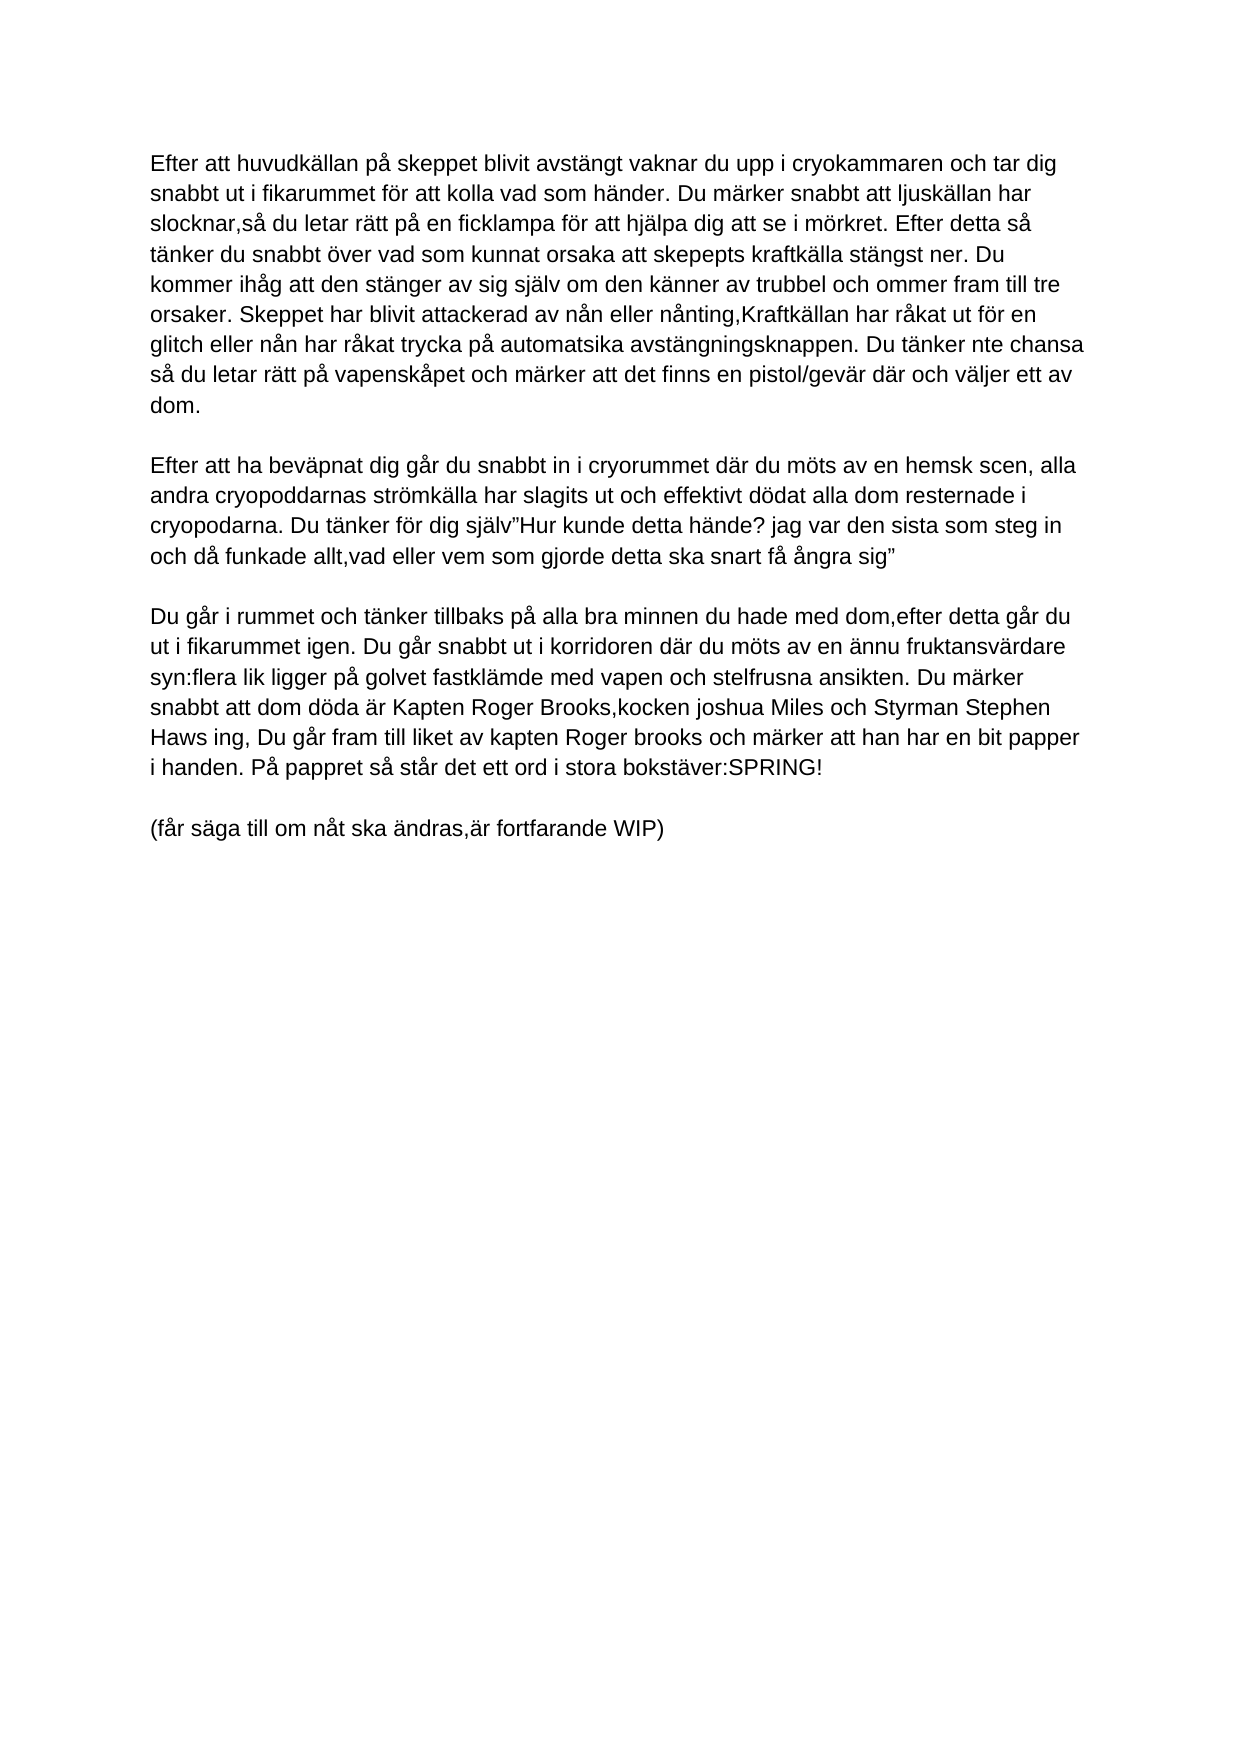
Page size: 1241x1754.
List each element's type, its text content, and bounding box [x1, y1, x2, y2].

text (får säga till om nåt ska ändras,är fortfarande WIP) [150, 814, 1090, 841]
text Efter att ha beväpnat dig går du snabbt in i cryorummet där du möts av en hemsk scen, alla andra cryopoddarnas strömkälla har slagits ut och effektivt dödat alla dom resternade i cryopodarna. Du tänker för dig själv”Hur kunde detta hände? jag var den sista som steg in och då funkade allt,vad eller vem som gjorde detta ska snart få ångra sig” [150, 452, 1090, 569]
text Du går i rummet och tänker tillbaks på alla bra minnen du hade med dom,efter detta går du ut i fikarummet igen. Du går snabbt ut i korridoren där du möts av en ännu fruktansvärdare syn:flera lik ligger på golvet fastklämde med vapen och stelfrusna ansikten. Du märker snabbt att dom döda är Kapten Roger Brooks,kocken joshua Miles och Styrman Stephen Haws ing, Du går fram till liket av kapten Roger brooks och märker att han har en bit papper i handen. På pappret så står det ett ord i stora bokstäver:SPRING! [150, 603, 1090, 781]
text Efter att huvudkällan på skeppet blivit avstängt vaknar du upp i cryokammaren och tar dig snabbt ut i fikarummet för att kolla vad som händer. Du märker snabbt att ljuskällan har slocknar,så du letar rätt på en ficklampa för att hjälpa dig att se i mörkret. Efter detta så tänker du snabbt över vad som kunnat orsaka att skepepts kraftkälla stängst ner. Du kommer ihåg att den stänger av sig själv om den känner av trubbel och ommer fram till tre orsaker. Skeppet har blivit attackerad av nån eller nånting,Kraftkällan har råkat ut för en glitch eller nån har råkat trycka på automatsika avstängningsknappen. Du tänker nte chansa så du letar rätt på vapenskåpet och märker att det finns en pistol/gevär där och väljer ett av dom. [150, 150, 1090, 418]
